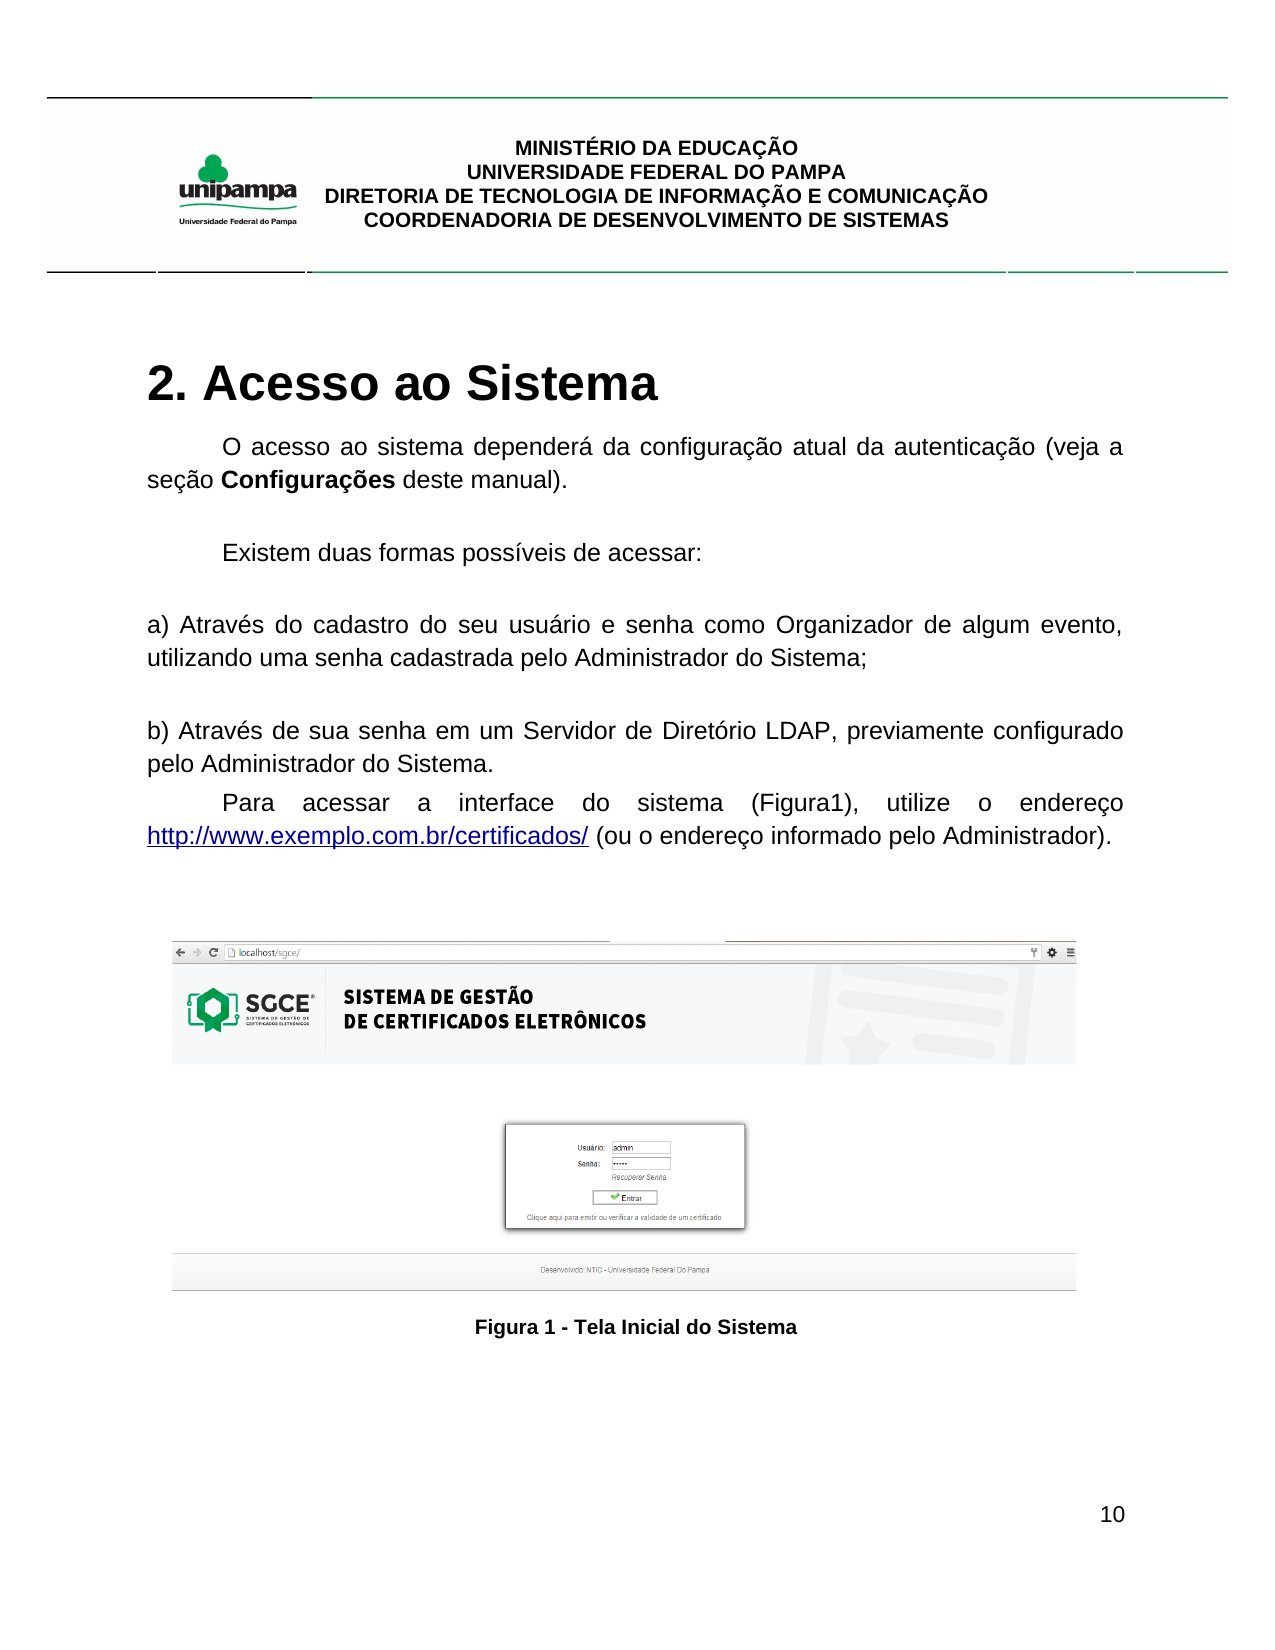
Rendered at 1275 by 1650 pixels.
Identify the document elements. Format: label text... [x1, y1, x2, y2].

picture [1008, 125, 1134, 273]
text a) Através do cadastro do seu usuário e senha como Organizador de algum evento, utilizando uma senha cadastrada pelo Administrador do Sistema; [147, 610, 1125, 672]
picture [307, 125, 1006, 273]
subtitle 2. Acesso ao Sistema [147, 354, 1125, 411]
picture [46, 97, 1228, 273]
text O acesso ao sistema dependerá da configuração atual da autenticação (veja a seção Configurações deste manual). [147, 432, 1125, 494]
text Existem duas formas possíveis de acessar: [147, 538, 1125, 567]
text b) Através de sua senha em um Servidor de Diretório LDAP, previamente configurado pelo Administrador do Sistema. [147, 716, 1125, 777]
picture [158, 125, 306, 273]
text Figura 1 - Tela Inicial do Sistema [147, 926, 1125, 1339]
text Para acessar a interface do sistema (Figura1), utilize o endereço http://www.exemplo.com.br/certificados/ (ou o endereço informado pelo Administrador). [147, 788, 1125, 849]
picture [172, 941, 1077, 1293]
